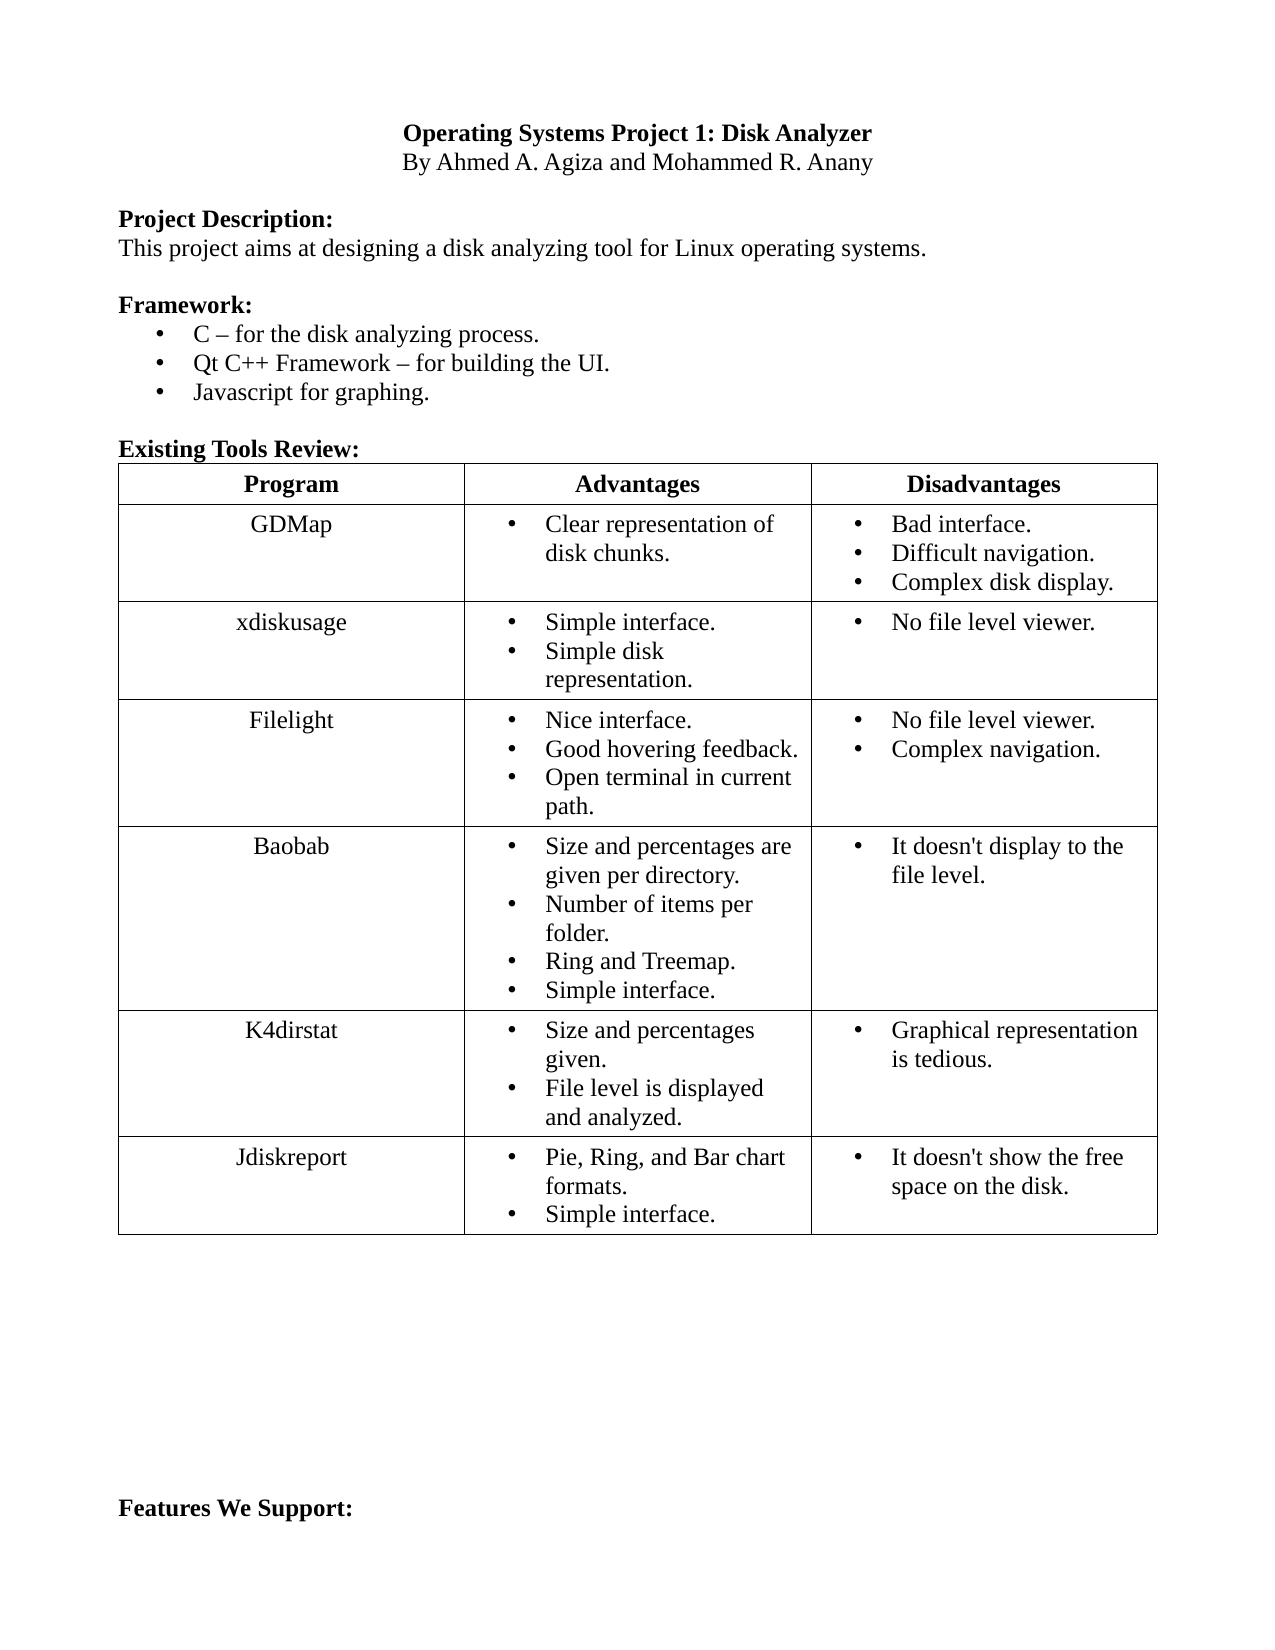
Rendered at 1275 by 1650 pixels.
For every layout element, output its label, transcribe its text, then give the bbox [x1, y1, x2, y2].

text Operating Systems Project 1: Disk Analyzer [118, 118, 1157, 147]
table_cell It doesn't show the free space on the disk. [812, 1137, 1157, 1234]
table_cell K4dirstat [119, 1011, 464, 1136]
table_header Advantages [465, 464, 811, 503]
table_cell Size and percentages given. File level is displayed and analyzed. [465, 1011, 811, 1136]
table_cell Jdiskreport [119, 1137, 464, 1234]
table_cell Graphical representation is tedious. [812, 1011, 1157, 1136]
text By Ahmed A. Agiza and Mohammed R. Anany [118, 147, 1157, 176]
text Framework: [118, 291, 1157, 319]
table_header Disadvantages [812, 464, 1157, 503]
table_cell GDMap [119, 505, 464, 601]
table_cell No file level viewer. Complex navigation. [812, 700, 1157, 826]
table_cell Baobab [119, 827, 464, 1010]
table_cell Simple interface. Simple disk representation. [465, 602, 811, 699]
text This project aims at designing a disk analyzing tool for Linux operating systems. [118, 233, 1157, 262]
table_cell xdiskusage [119, 602, 464, 699]
list Javascript for graphing. [156, 377, 1157, 406]
table_cell Filelight [119, 700, 464, 826]
text Project Description: [118, 204, 1157, 233]
text Features We Support: [118, 1493, 1157, 1522]
list Qt C++ Framework – for building the UI. [156, 348, 1157, 377]
table_cell No file level viewer. [812, 602, 1157, 699]
text Existing Tools Review: [118, 434, 1157, 463]
table_cell It doesn't display to the file level. [812, 827, 1157, 1010]
list C – for the disk analyzing process. [156, 319, 1157, 348]
table_cell Pie, Ring, and Bar chart formats. Simple interface. [465, 1137, 811, 1234]
table_cell Clear representation of disk chunks. [465, 505, 811, 601]
table_cell Nice interface. Good hovering feedback. Open terminal in current path. [465, 700, 811, 826]
table_cell Size and percentages are given per directory. Number of items per folder. Ring and Treemap. Simple interface. [465, 827, 811, 1010]
table_cell Bad interface. Difficult navigation. Complex disk display. [812, 505, 1157, 601]
table_header Program [119, 464, 464, 503]
